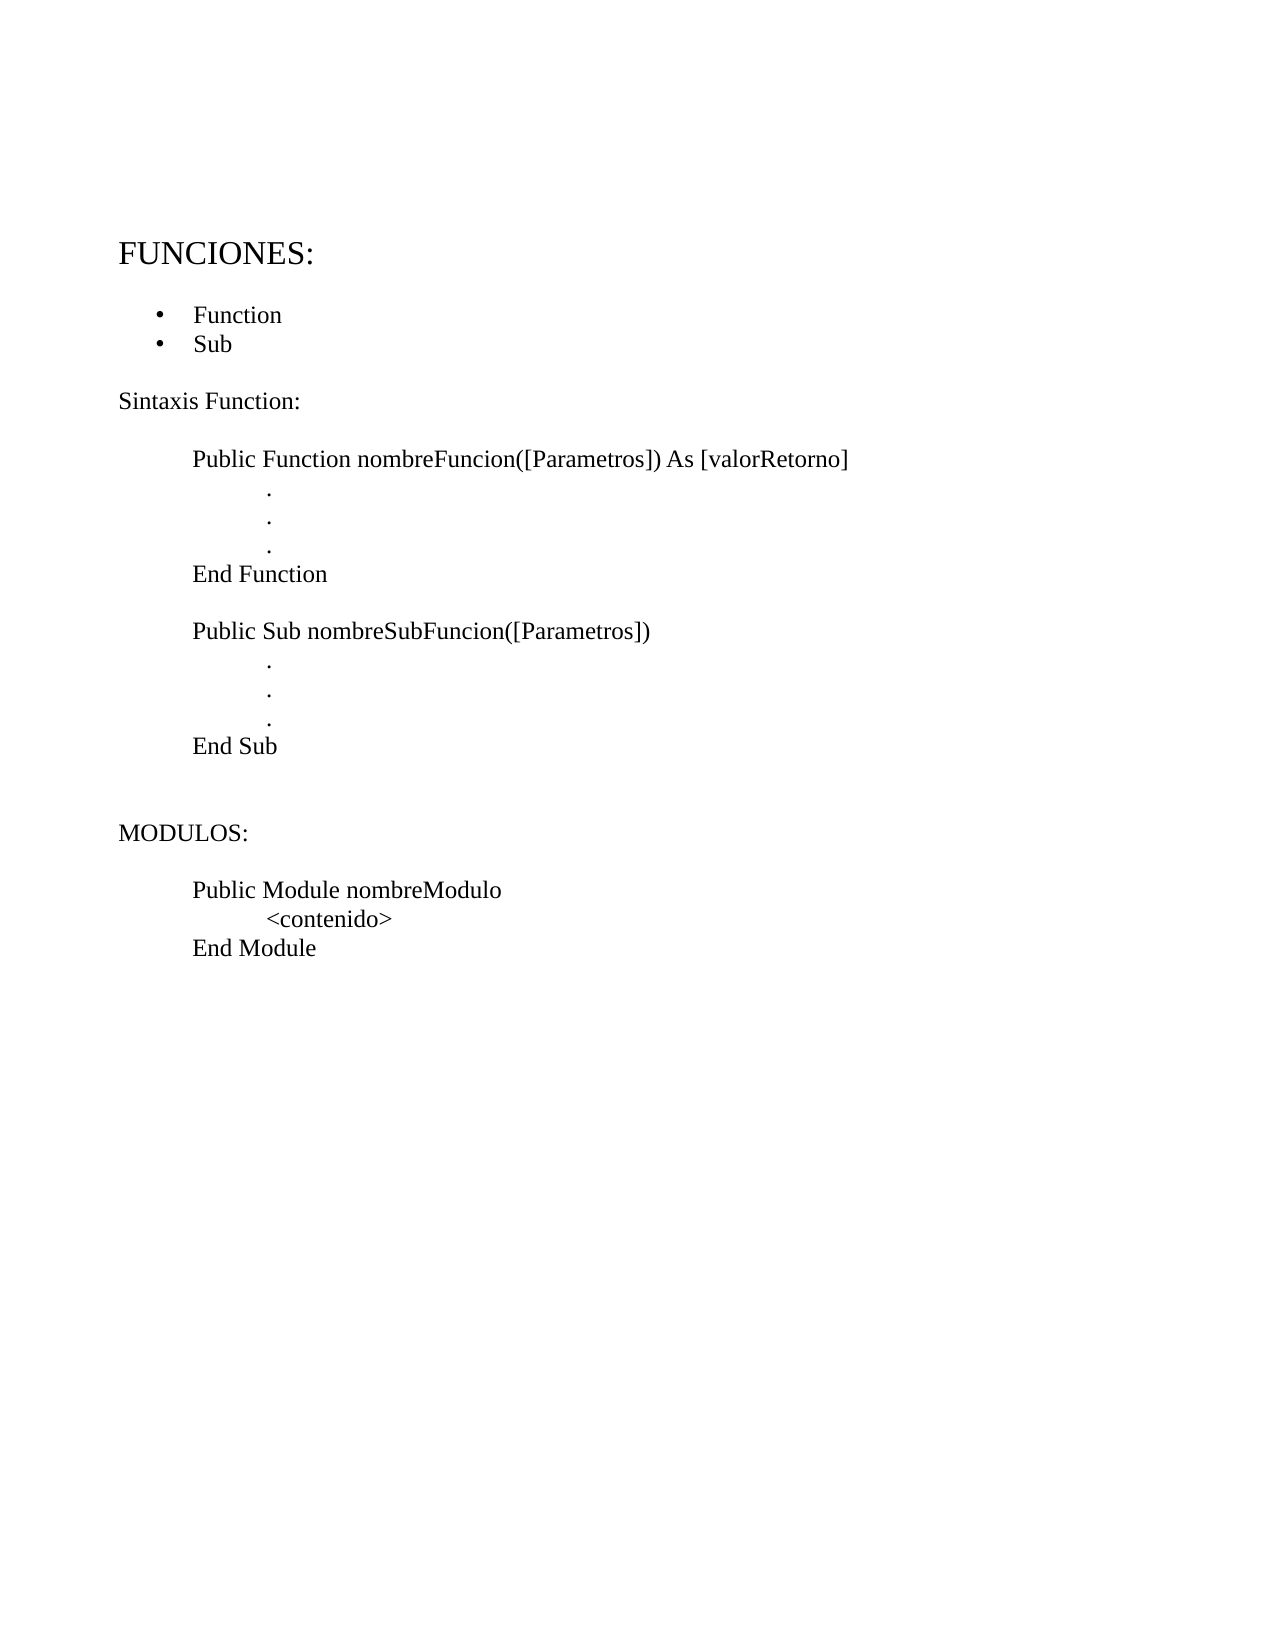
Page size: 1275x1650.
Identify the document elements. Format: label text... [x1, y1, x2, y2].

text End Module [118, 933, 1157, 961]
text . [118, 530, 1157, 559]
text FUNCIONES: [118, 233, 1157, 271]
text . [118, 674, 1157, 703]
text Public Module nombreModulo [118, 875, 1157, 904]
text . [118, 473, 1157, 501]
text . [118, 645, 1157, 674]
text End Sub [118, 731, 1157, 760]
text MODULOS: [118, 818, 1157, 846]
list Sub [156, 329, 1157, 358]
text <contenido> [118, 904, 1157, 933]
list Function [156, 300, 1157, 329]
text . [118, 501, 1157, 530]
text Public Function nombreFuncion([Parametros]) As [valorRetorno] [118, 444, 1157, 473]
text Sintaxis Function: [118, 386, 1157, 415]
text End Function [118, 559, 1157, 588]
text . [118, 703, 1157, 731]
text Public Sub nombreSubFuncion([Parametros]) [118, 616, 1157, 645]
